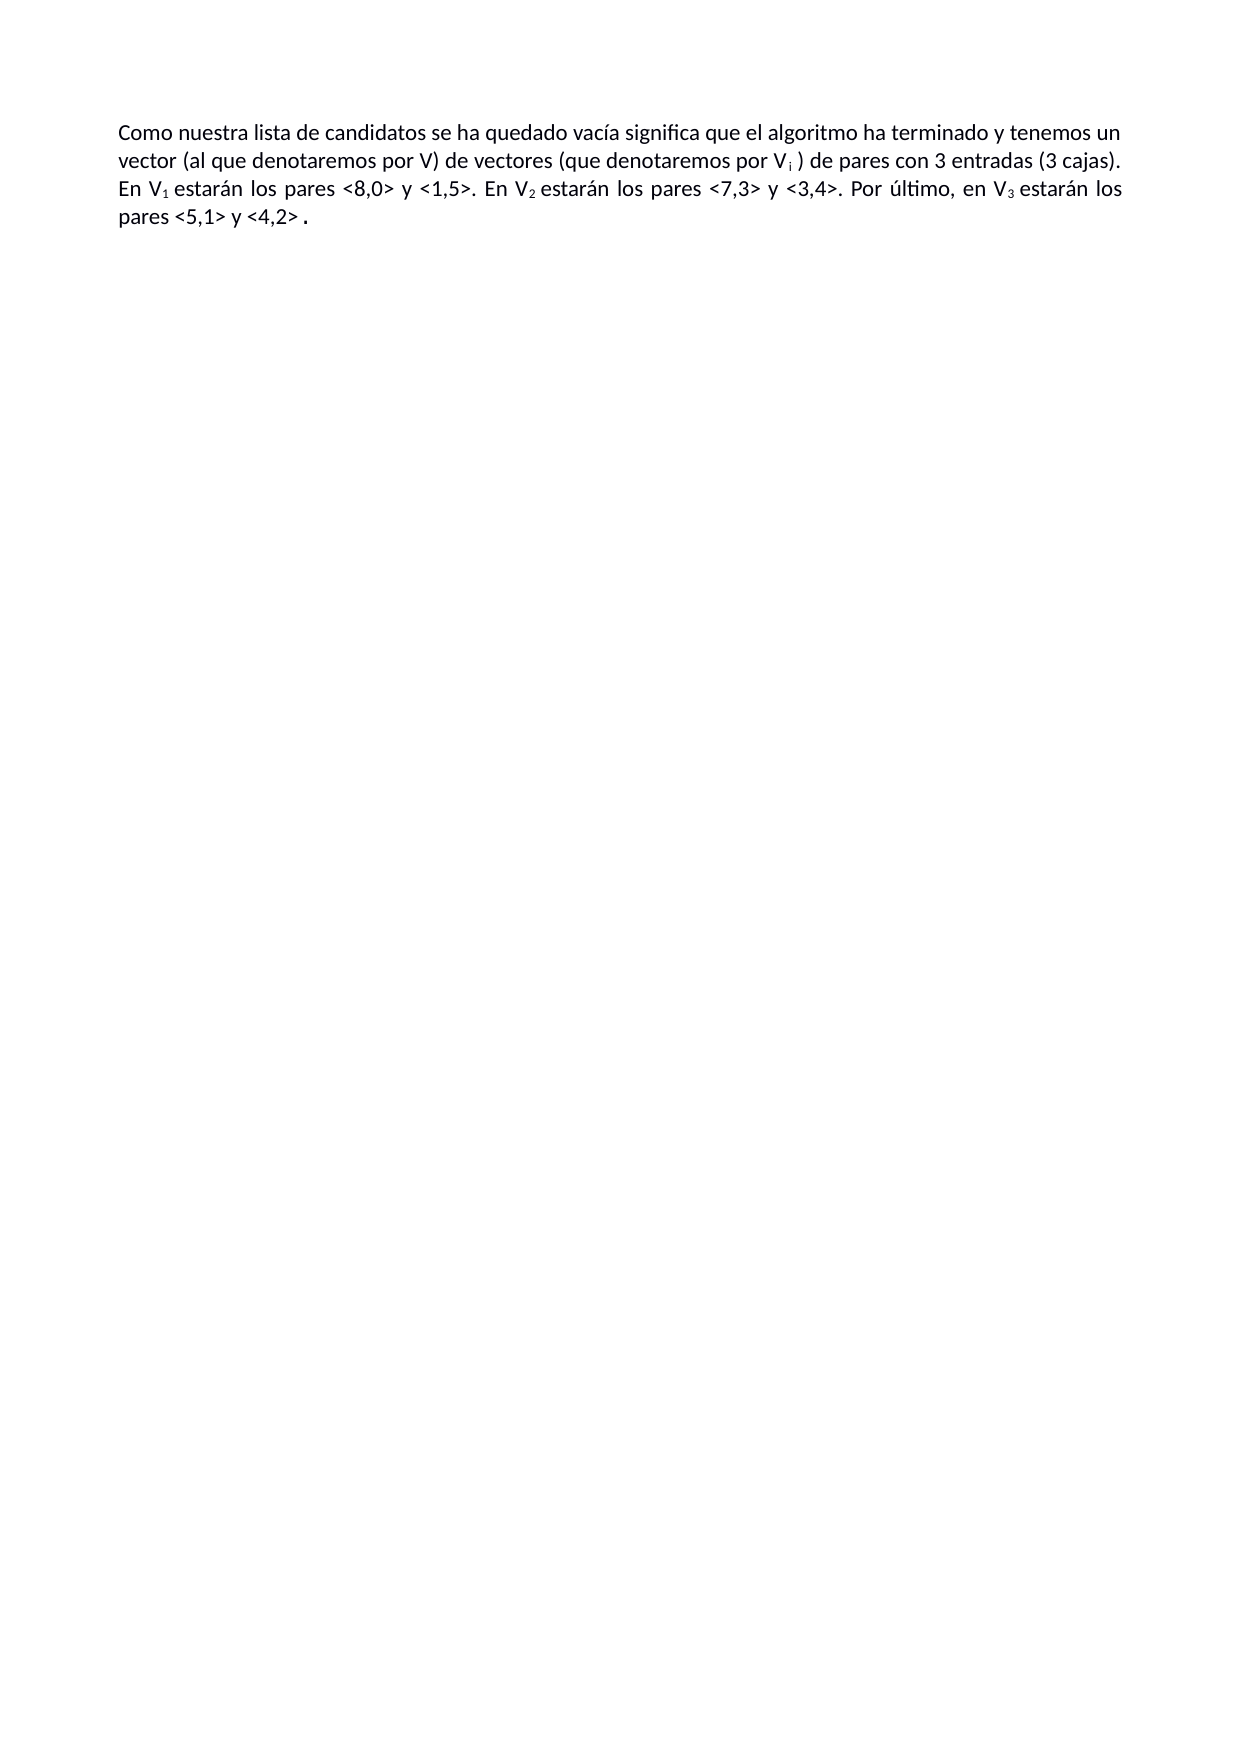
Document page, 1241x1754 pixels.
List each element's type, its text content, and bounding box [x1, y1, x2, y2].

text Como nuestra lista de candidatos se ha quedado vacía significa que el algoritmo ha terminado y tenemos un vector (al que denotaremos por V) de vectores (que denotaremos por Vi ) de pares con 3 entradas (3 cajas). En V1 estarán los pares <8,0> y <1,5>. En V2 estarán los pares <7,3> y <3,4>. Por último, en V3 estarán los pares <5,1> y <4,2>. [118, 118, 1122, 231]
